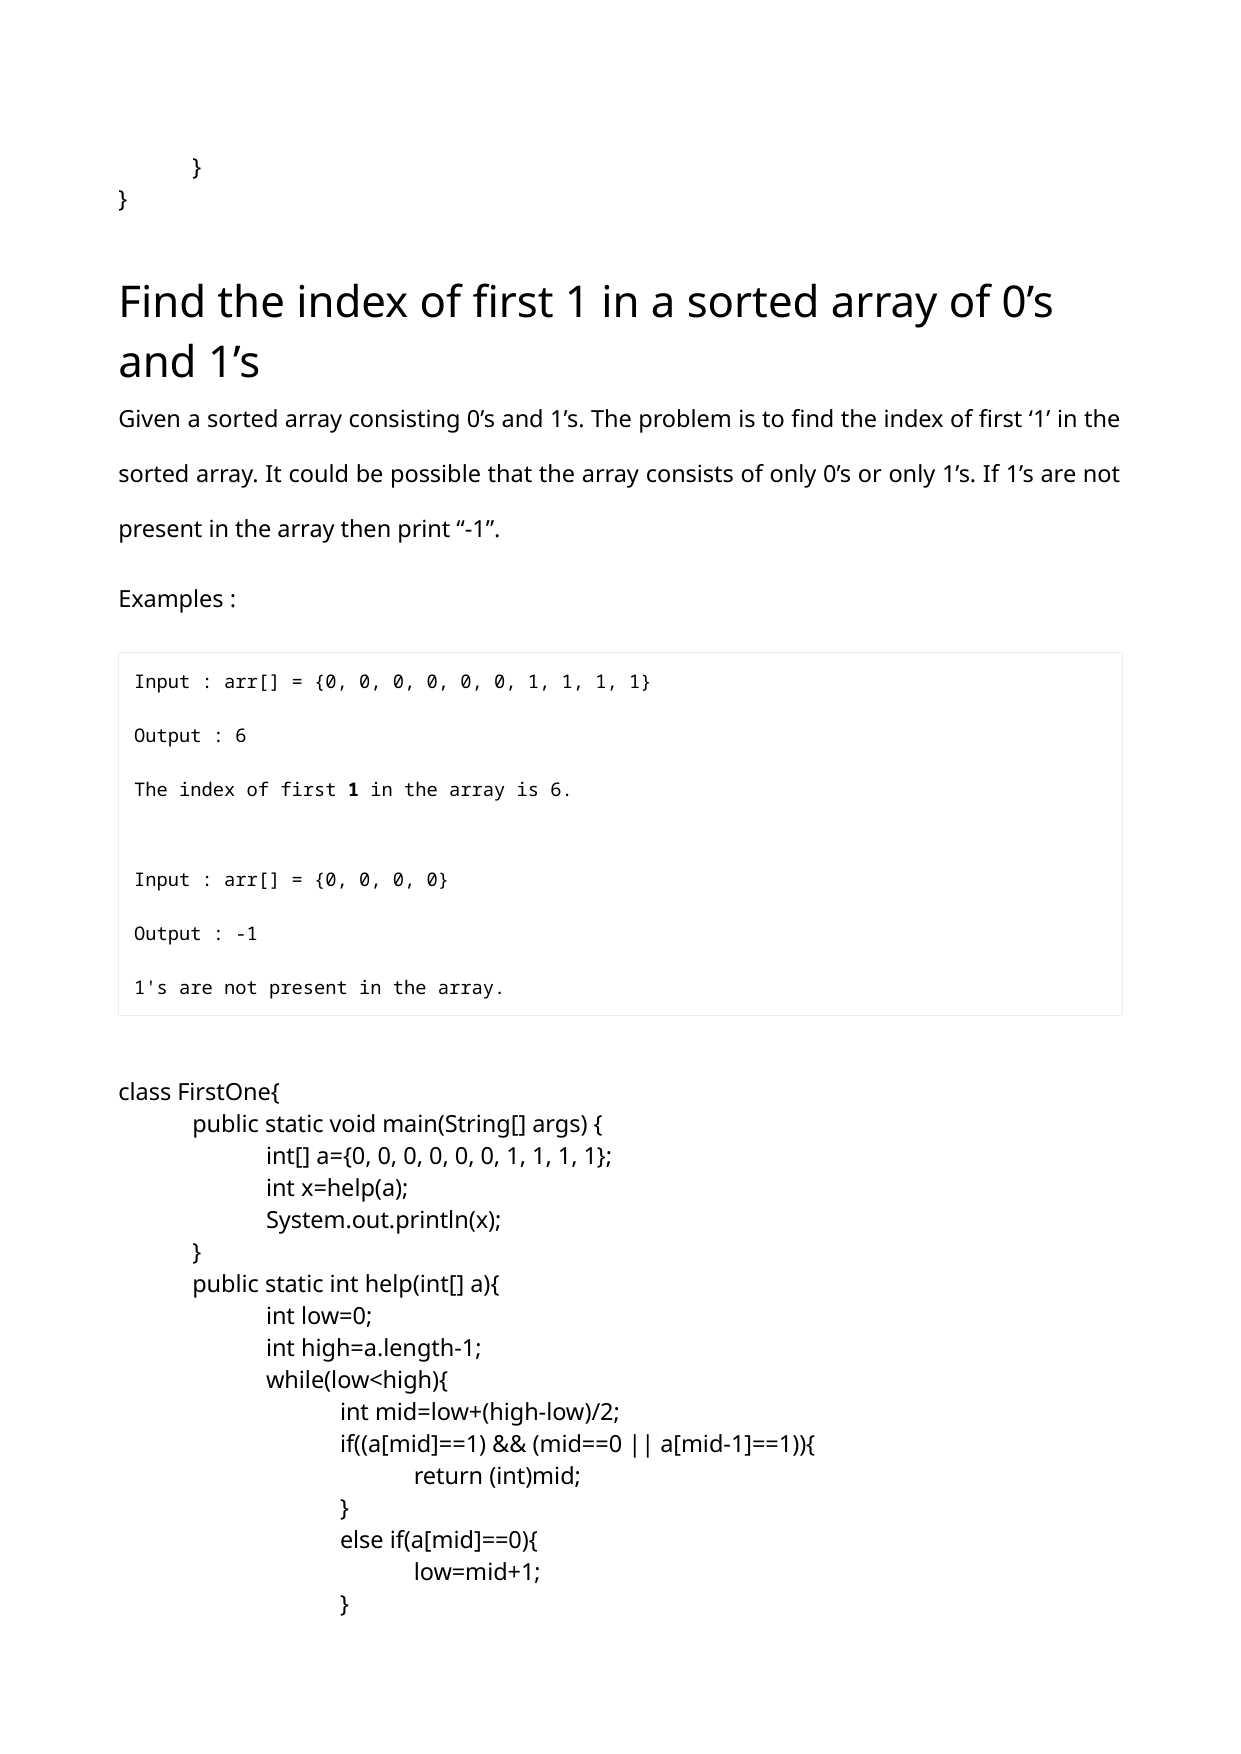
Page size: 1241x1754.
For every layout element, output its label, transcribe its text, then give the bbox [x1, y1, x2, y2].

text low=mid+1; [118, 1555, 1122, 1587]
text int mid=low+(high-low)/2; [118, 1396, 1122, 1427]
text 1's are not present in the array. [119, 958, 1122, 1015]
text int low=0; [118, 1299, 1122, 1332]
text } [118, 1236, 1122, 1268]
text int high=a.length-1; [118, 1332, 1122, 1363]
text Output : -1 [119, 904, 1122, 945]
text System.out.println(x); [118, 1204, 1122, 1236]
text Given a sorted array consisting 0’s and 1’s. The problem is to find the index of first ‘1’ in the sorted array. It could be possible that the array consists of only 0’s or only 1’s. If 1’s are not present in the array then print “-1”. [118, 403, 1122, 544]
text Examples : [118, 582, 1122, 614]
text int x=help(a); [118, 1172, 1122, 1204]
text public static int help(int[] a){ [118, 1268, 1122, 1299]
text Input : arr[] = {0, 0, 0, 0} [119, 850, 1122, 891]
text class FirstOne{ [118, 1076, 1122, 1108]
text return (int)mid; [118, 1459, 1122, 1491]
text Input : arr[] = {0, 0, 0, 0, 0, 0, 1, 1, 1, 1} [119, 653, 1122, 693]
text } [118, 150, 1122, 182]
text Output : 6 [119, 706, 1122, 748]
text } [118, 1587, 1122, 1619]
text public static void main(String[] args) { [118, 1108, 1122, 1140]
text int[] a={0, 0, 0, 0, 0, 0, 1, 1, 1, 1}; [118, 1140, 1122, 1172]
text while(low<high){ [118, 1363, 1122, 1396]
subtitle Find the index of first 1 in a sorted array of 0’s and 1’s [118, 271, 1122, 390]
text } [118, 182, 1122, 214]
text The index of first 1 in the array is 6. [119, 760, 1122, 802]
text } [118, 1491, 1122, 1523]
text if((a[mid]==1) && (mid==0 || a[mid-1]==1)){ [118, 1427, 1122, 1459]
text else if(a[mid]==0){ [118, 1523, 1122, 1555]
